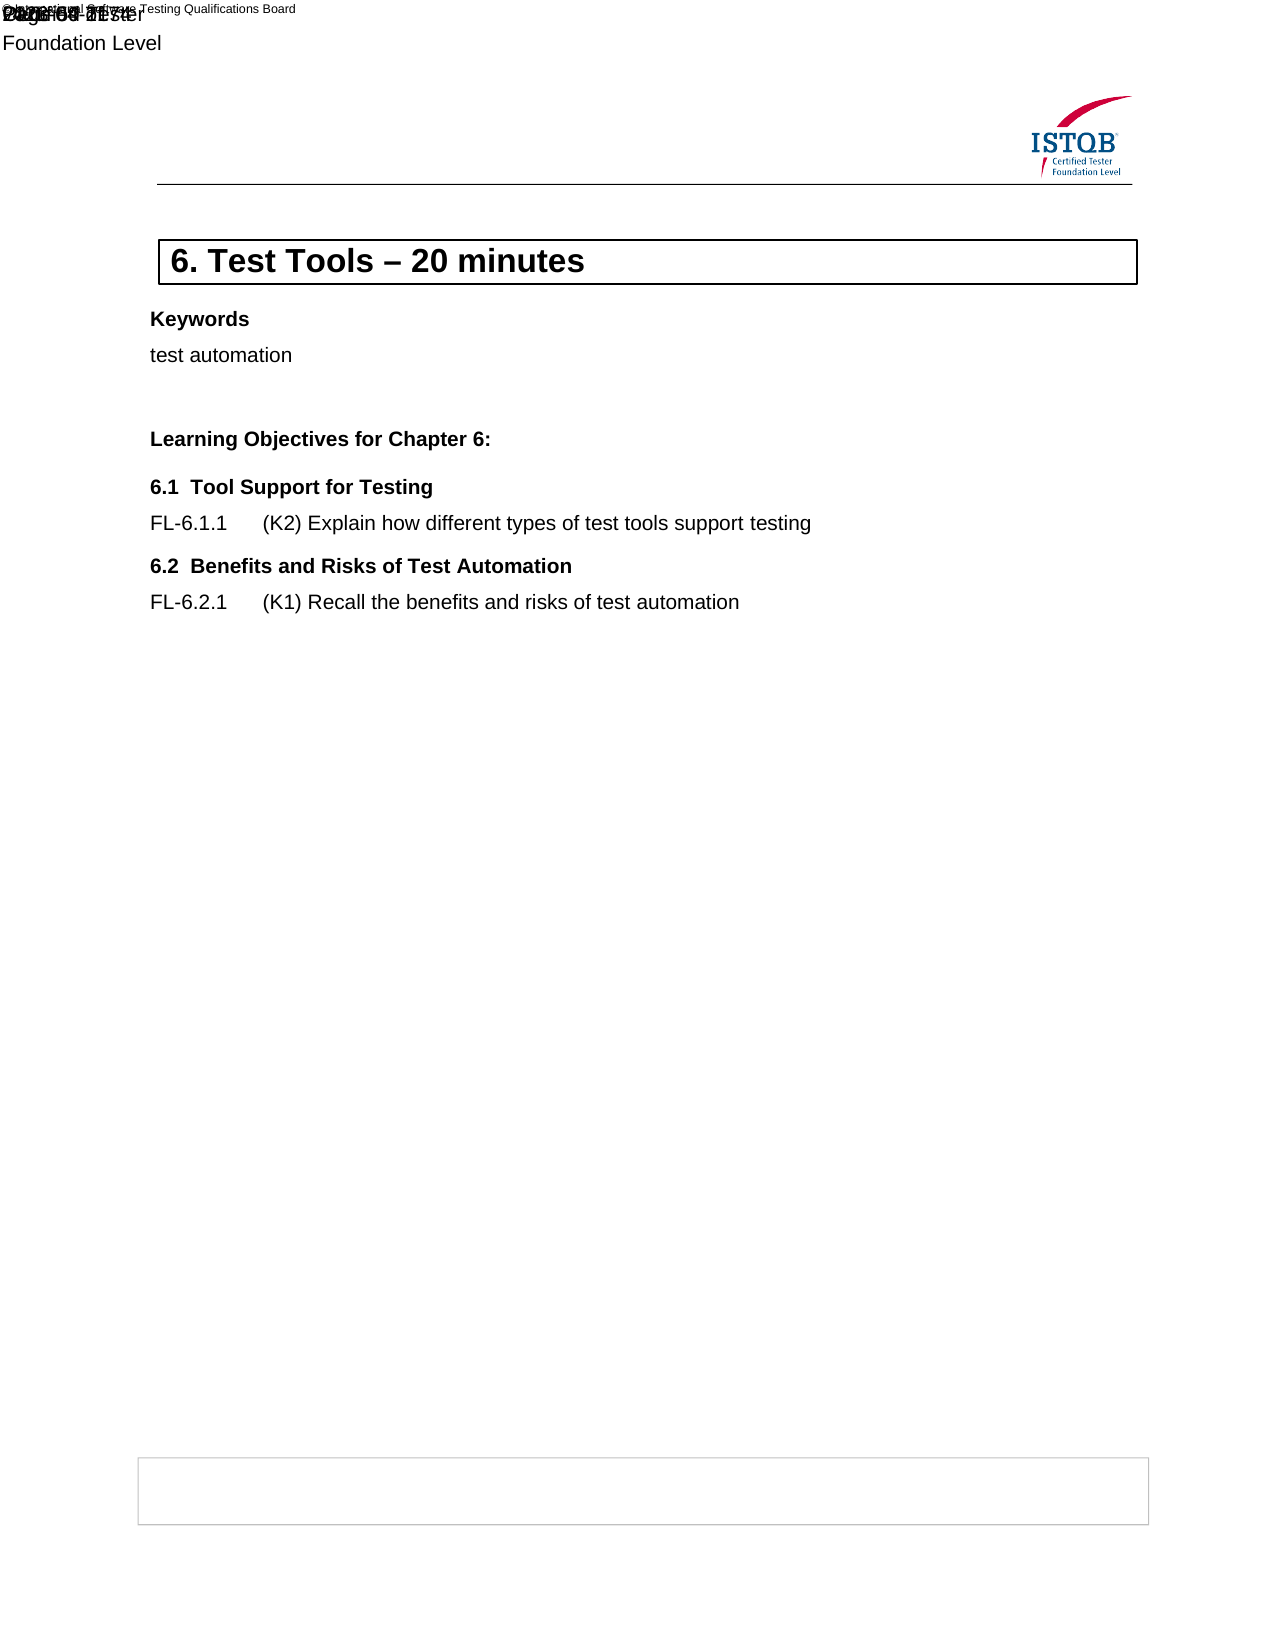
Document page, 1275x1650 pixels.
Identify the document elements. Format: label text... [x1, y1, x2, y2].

picture [1031, 96, 1133, 179]
text 6. Test Tools – 20 minutes [170, 241, 1137, 280]
subtitle Learning Objectives for Chapter 6: [150, 427, 1152, 451]
text FL-6.2.1 (K1) Recall the benefits and risks of test automation [150, 590, 1152, 614]
subtitle Benefits and Risks of Test Automation [150, 554, 1152, 578]
text FL-6.1.1 (K2) Explain how different types of test tools support testing [150, 511, 1152, 534]
text test automation [150, 343, 1152, 367]
subtitle Keywords [150, 307, 1152, 331]
subtitle Tool Support for Testing [150, 475, 1152, 499]
